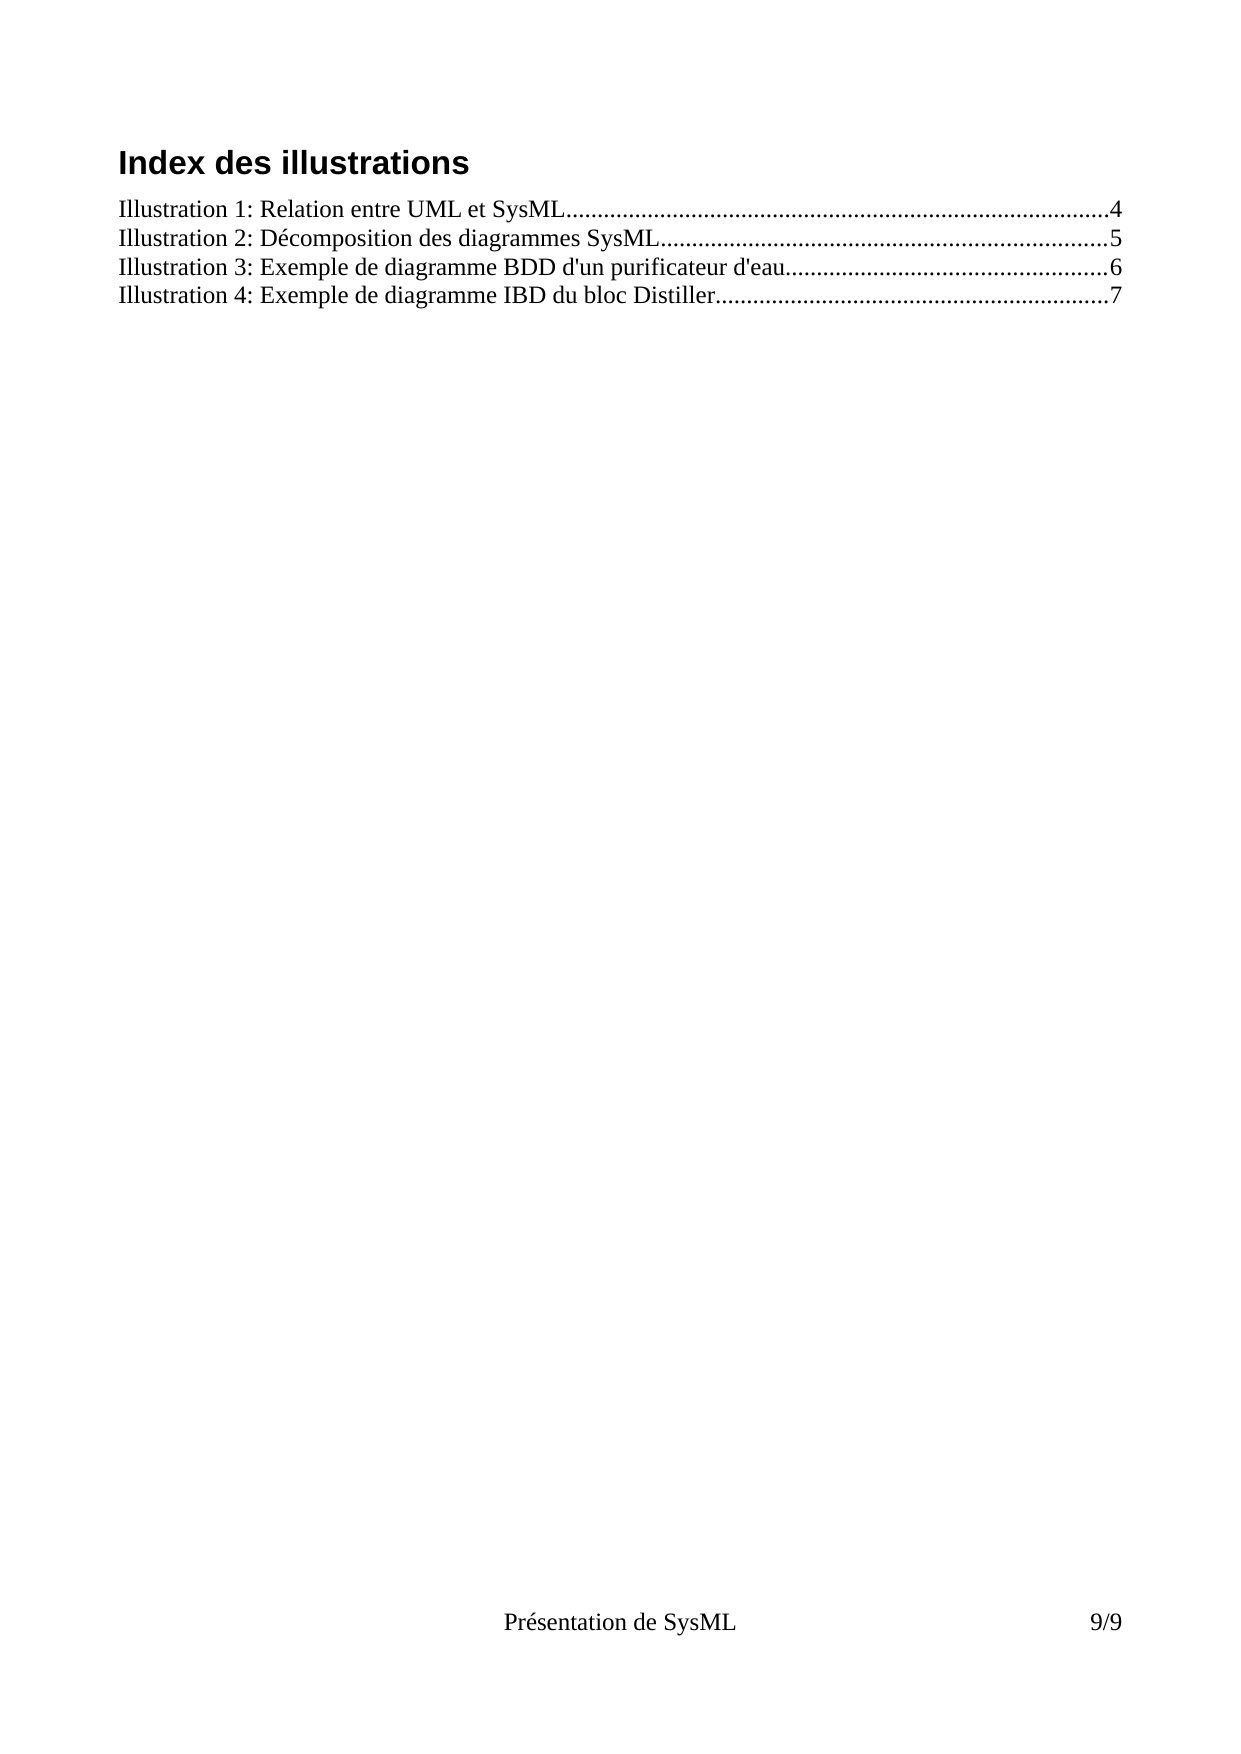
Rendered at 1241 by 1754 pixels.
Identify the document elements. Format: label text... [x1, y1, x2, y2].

text Illustration 1: Relation entre UML et SysML 4 [118, 194, 1122, 223]
text Illustration 3: Exemple de diagramme BDD d'un purificateur d'eau 6 [118, 252, 1122, 280]
subtitle Index des illustrations [118, 143, 1122, 182]
text Illustration 2: Décomposition des diagrammes SysML 5 [118, 223, 1122, 252]
text Illustration 4: Exemple de diagramme IBD du bloc Distiller 7 [118, 280, 1122, 309]
